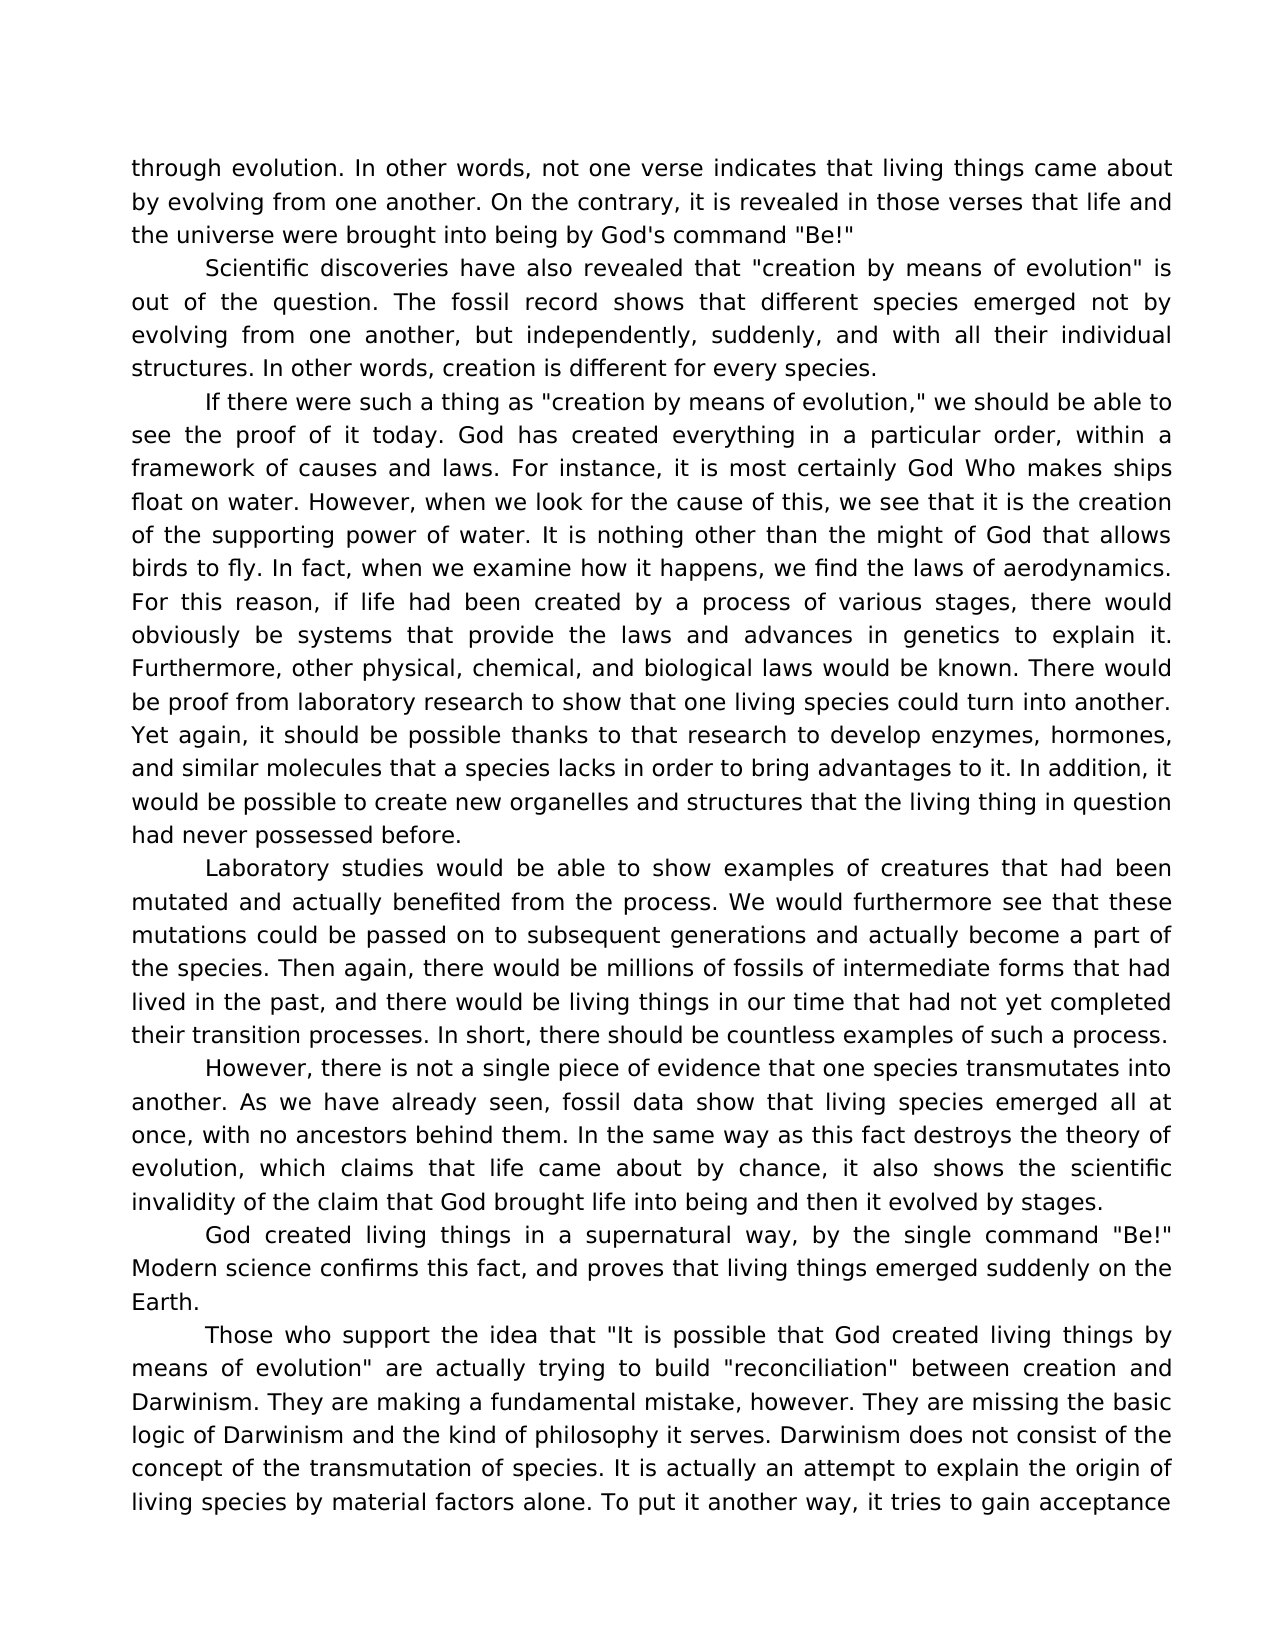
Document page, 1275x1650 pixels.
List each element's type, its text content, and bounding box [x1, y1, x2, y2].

text Scientific discoveries have also revealed that "creation by means of evolution" is out of the question. The fossil record shows that different species emerged not by evolving from one another, but independently, suddenly, and with all their individual structures. In other words, creation is different for every species. [131, 250, 1174, 383]
text If there were such a thing as "creation by means of evolution," we should be able to see the proof of it today. God has created everything in a particular order, within a framework of causes and laws. For instance, it is most certainly God Who makes ships float on water. However, when we look for the cause of this, we see that it is the creation of the supporting power of water. It is nothing other than the might of God that allows birds to fly. In fact, when we examine how it happens, we find the laws of aerodynamics. For this reason, if life had been created by a process of various stages, there would obviously be systems that provide the laws and advances in genetics to explain it. Furthermore, other physical, chemical, and biological laws would be known. There would be proof from laboratory research to show that one living species could turn into another. Yet again, it should be possible thanks to that research to develop enzymes, hormones, and similar molecules that a species lacks in order to bring advantages to it. In addition, it would be possible to create new organelles and structures that the living thing in question had never possessed before. [131, 383, 1174, 850]
text Those who support the idea that "It is possible that God created living things by means of evolution" are actually trying to build "reconciliation" between creation and Darwinism. They are making a fundamental mistake, however. They are missing the basic logic of Darwinism and the kind of philosophy it serves. Darwinism does not consist of the concept of the transmutation of species. It is actually an attempt to explain the origin of living species by material factors alone. To put it another way, it tries to gain acceptance [131, 1317, 1174, 1517]
text Laboratory studies would be able to show examples of creatures that had been mutated and actually benefited from the process. We would furthermore see that these mutations could be passed on to subsequent generations and actually become a part of the species. Then again, there would be millions of fossils of intermediate forms that had lived in the past, and there would be living things in our time that had not yet completed their transition processes. In short, there should be countless examples of such a process. [131, 850, 1174, 1050]
text through evolution. In other words, not one verse indicates that living things came about by evolving from one another. On the contrary, it is revealed in those verses that life and the universe were brought into being by God's command "Be!" [131, 150, 1174, 250]
text However, there is not a single piece of evidence that one species transmutates into another. As we have already seen, fossil data show that living species emerged all at once, with no ancestors behind them. In the same way as this fact destroys the theory of evolution, which claims that life came about by chance, it also shows the scientific invalidity of the claim that God brought life into being and then it evolved by stages. [131, 1050, 1174, 1217]
text God created living things in a supernatural way, by the single command "Be!" Modern science confirms this fact, and proves that living things emerged suddenly on the Earth. [131, 1217, 1174, 1317]
